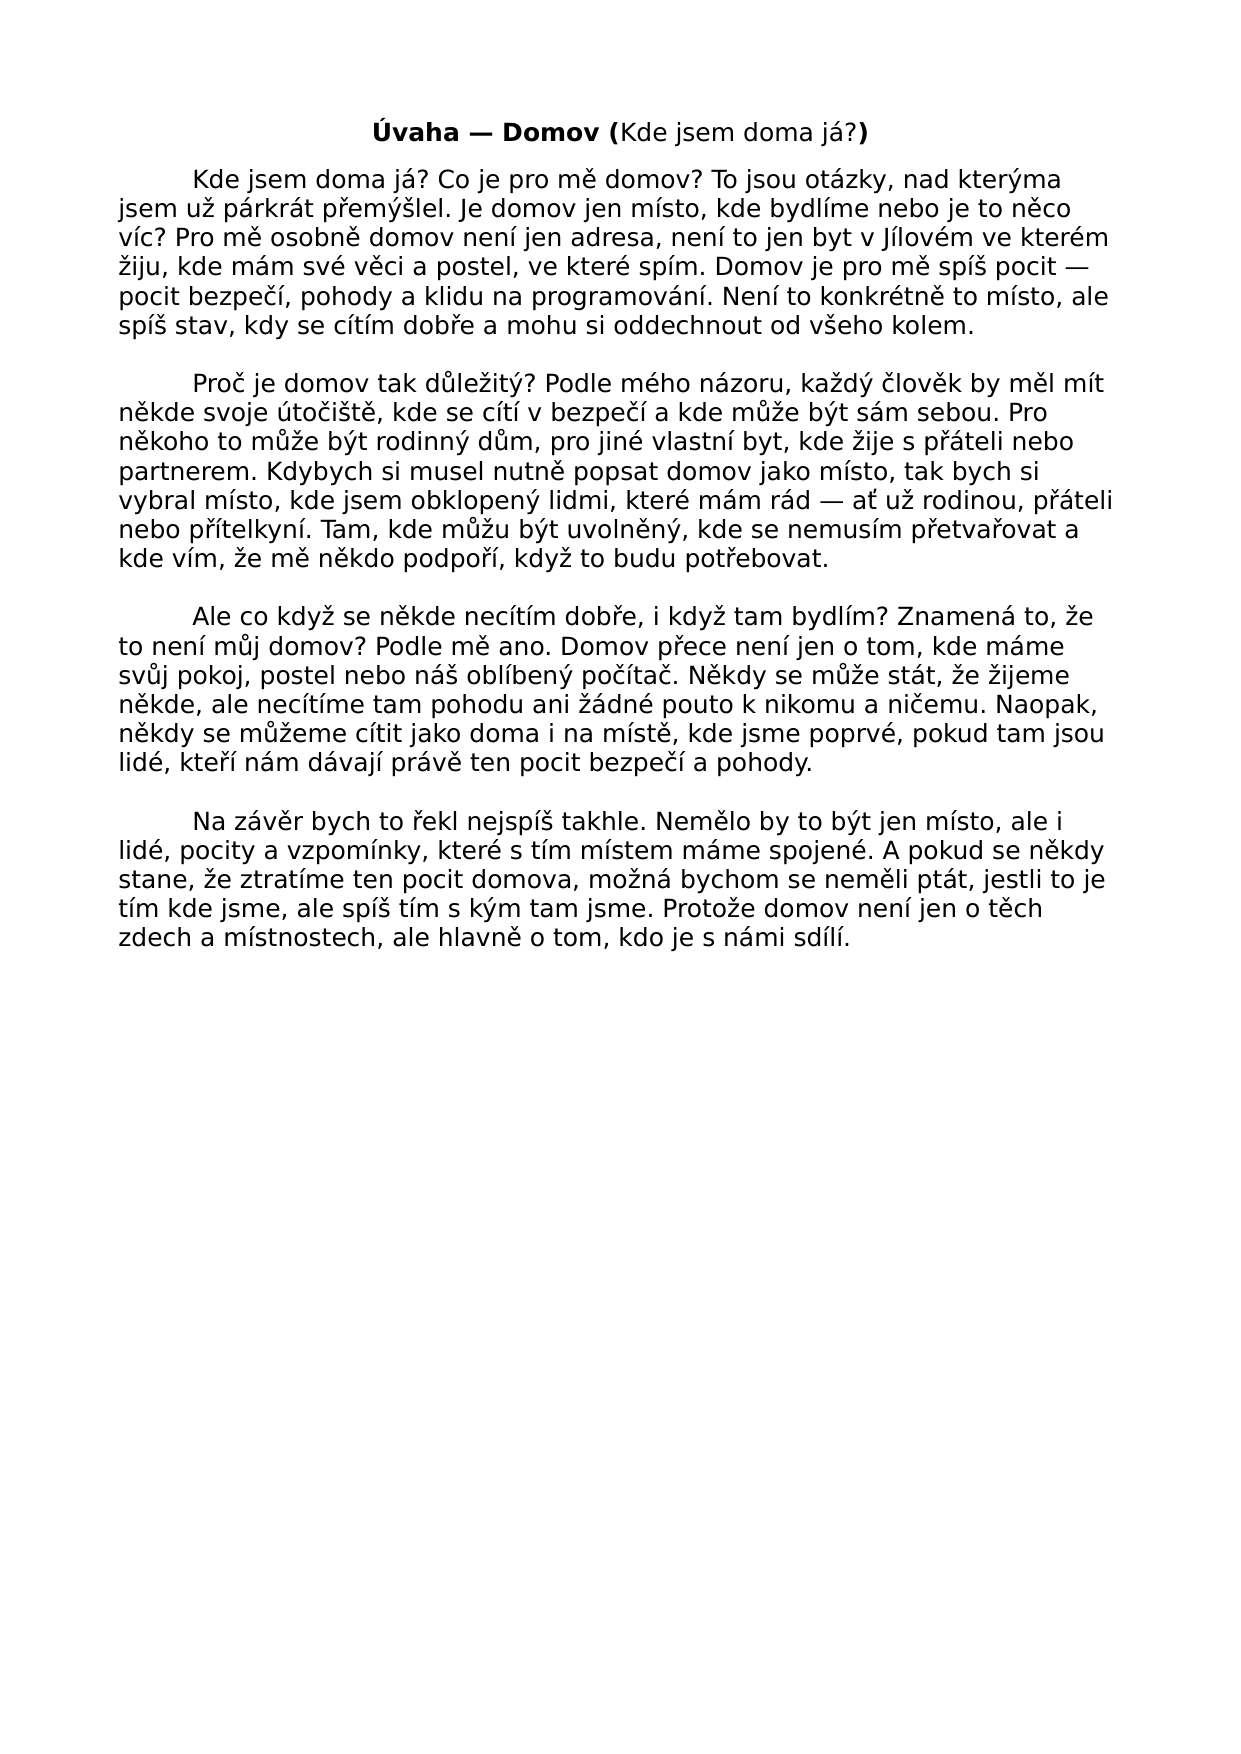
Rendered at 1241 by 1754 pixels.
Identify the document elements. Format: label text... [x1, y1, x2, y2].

text Na závěr bych to řekl nejspíš takhle. Nemělo by to být jen místo, ale i lidé, pocity a vzpomínky, které s tím místem máme spojené. A pokud se někdy stane, že ztratíme ten pocit domova, možná bychom se neměli ptát, jestli to je tím kde jsme, ale spíš tím s kým tam jsme. Protože domov není jen o těch zdech a místnostech, ale hlavně o tom, kdo je s námi sdílí. [118, 807, 1122, 952]
text Proč je domov tak důležitý? Podle mého názoru, každý člověk by měl mít někde svoje útočiště, kde se cítí v bezpečí a kde může být sám sebou. Pro někoho to může být rodinný dům, pro jiné vlastní byt, kde žije s přáteli nebo partnerem. Kdybych si musel nutně popsat domov jako místo, tak bych si vybral místo, kde jsem obklopený lidmi, které mám rád — ať už rodinou, přáteli nebo přítelkyní. Tam, kde můžu být uvolněný, kde se nemusím přetvařovat a kde vím, že mě někdo podpoří, když to budu potřebovat. Ale co když se někde necítím dobře, i když tam bydlím? Znamená to, že to není můj domov? Podle mě ano. Domov přece není jen o tom, kde máme svůj pokoj, postel nebo náš oblíbený počítač. Někdy se může stát, že žijeme někde, ale necítíme tam pohodu ani žádné pouto k nikomu a ničemu. Naopak, někdy se můžeme cítit jako doma i na místě, kde jsme poprvé, pokud tam jsou lidé, kteří nám dávají právě ten pocit bezpečí a pohody. [118, 340, 1122, 777]
text Kde jsem doma já? Co je pro mě domov? To jsou otázky, nad kterýma jsem už párkrát přemýšlel. Je domov jen místo, kde bydlíme nebo je to něco víc? Pro mě osobně domov není jen adresa, není to jen byt v Jílovém ve kterém žiju, kde mám své věci a postel, ve které spím. Domov je pro mě spíš pocit — pocit bezpečí, pohody a klidu na programování. Není to konkrétně to místo, ale spíš stav, kdy se cítím dobře a mohu si oddechnout od všeho kolem. [118, 165, 1122, 340]
text Úvaha — Domov (Kde jsem doma já?) [118, 118, 1122, 147]
